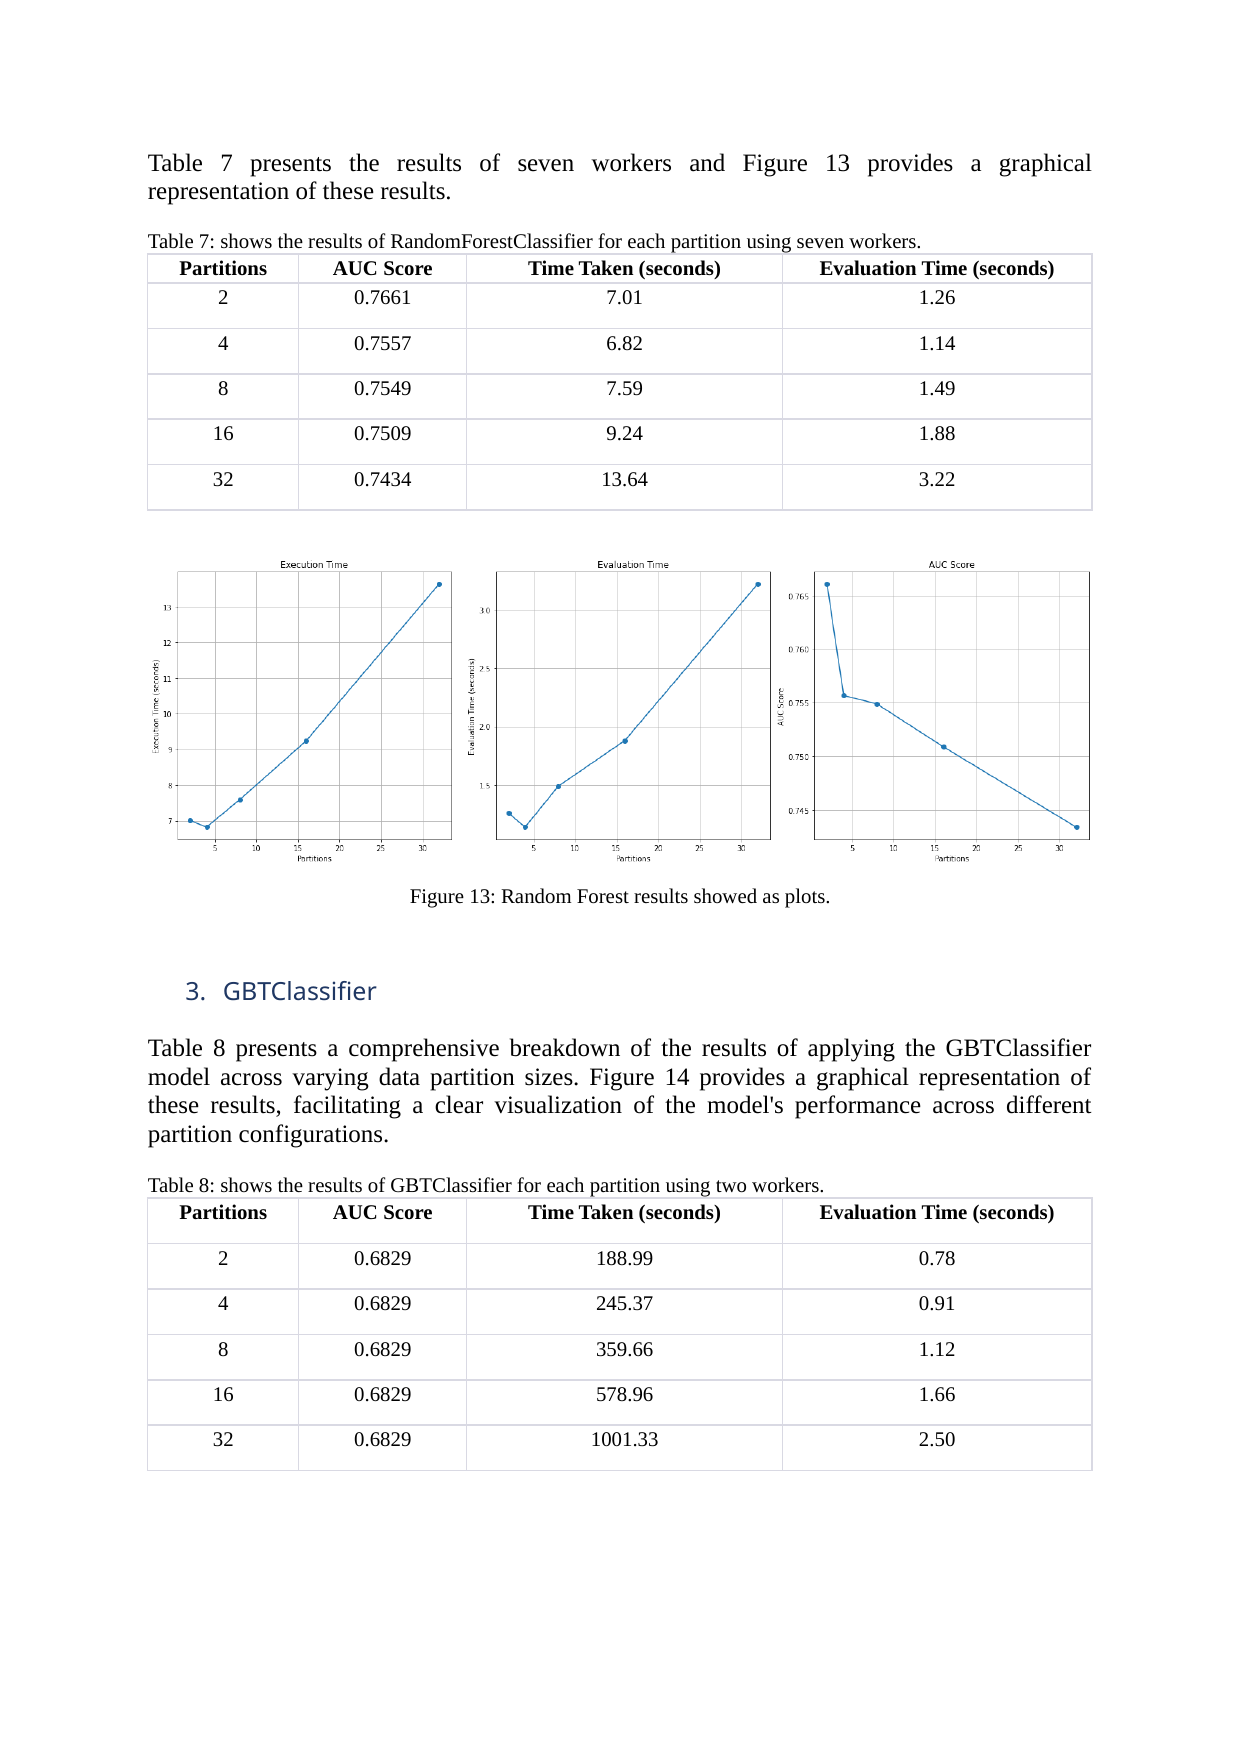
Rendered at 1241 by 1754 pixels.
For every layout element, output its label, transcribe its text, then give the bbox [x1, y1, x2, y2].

table_header Partitions [148, 255, 298, 282]
table_cell 9.24 [467, 420, 782, 464]
table_cell 2 [148, 284, 298, 327]
table_cell 1.12 [783, 1335, 1091, 1379]
table_header Time Taken (seconds) [467, 255, 782, 282]
table_cell 0.7509 [299, 420, 466, 464]
table_cell 2 [148, 1244, 298, 1288]
table_header Partitions [148, 1199, 298, 1243]
table_header Evaluation Time (seconds) [783, 255, 1091, 282]
table_cell 0.7549 [299, 375, 466, 418]
table_cell 0.6829 [299, 1290, 466, 1333]
table_cell 0.91 [783, 1290, 1091, 1333]
table_cell 1.66 [783, 1381, 1091, 1424]
table_cell 578.96 [467, 1381, 782, 1424]
table_cell 1.26 [783, 284, 1091, 327]
table_cell 8 [148, 375, 298, 418]
table_cell 6.82 [467, 329, 782, 373]
text Table 8 presents a comprehensive breakdown of the results of applying the GBTClassifier model across varying data partition sizes. Figure 14 provides a graphical representation of these results, facilitating a clear visualization of the model's performance across different partition configurations. [148, 1033, 1093, 1148]
table_cell 3.22 [783, 465, 1091, 509]
table_cell 1.14 [783, 329, 1091, 373]
table_header Time Taken (seconds) [467, 1199, 782, 1243]
table_cell 32 [148, 465, 298, 509]
table_cell 0.6829 [299, 1426, 466, 1470]
table_cell 4 [148, 1290, 298, 1333]
text Table 7: shows the results of RandomForestClassifier for each partition using seven workers. [148, 229, 1093, 253]
table_cell 8 [148, 1335, 298, 1379]
table_cell 1.49 [783, 375, 1091, 418]
table_header Evaluation Time (seconds) [783, 1199, 1091, 1243]
table_cell 0.7434 [299, 465, 466, 509]
text Figure 13: Random Forest results showed as plots. [148, 884, 1093, 908]
table_cell 16 [148, 420, 298, 464]
table_cell 16 [148, 1381, 298, 1424]
table_cell 4 [148, 329, 298, 373]
table_cell 359.66 [467, 1335, 782, 1379]
table_cell 0.6829 [299, 1381, 466, 1424]
subtitle GBTClassifier [185, 974, 1093, 1008]
table_cell 188.99 [467, 1244, 782, 1288]
text Table 7 presents the results of seven workers and Figure 13 provides a graphical representation of these results. [148, 148, 1093, 205]
table_cell 1001.33 [467, 1426, 782, 1470]
table_cell 245.37 [467, 1290, 782, 1333]
table_cell 0.78 [783, 1244, 1091, 1288]
table_cell 7.59 [467, 375, 782, 418]
table_cell 0.7557 [299, 329, 466, 373]
text Table 8: shows the results of GBTClassifier for each partition using two workers. [148, 1173, 1093, 1197]
table_cell 0.6829 [299, 1335, 466, 1379]
table_cell 0.6829 [299, 1244, 466, 1288]
table_cell 7.01 [467, 284, 782, 327]
table_header AUC Score [299, 255, 466, 282]
table_header AUC Score [299, 1199, 466, 1243]
table_cell 32 [148, 1426, 298, 1470]
table_cell 13.64 [467, 465, 782, 509]
table_cell 2.50 [783, 1426, 1091, 1470]
table_cell 1.88 [783, 420, 1091, 464]
table_cell 0.7661 [299, 284, 466, 327]
